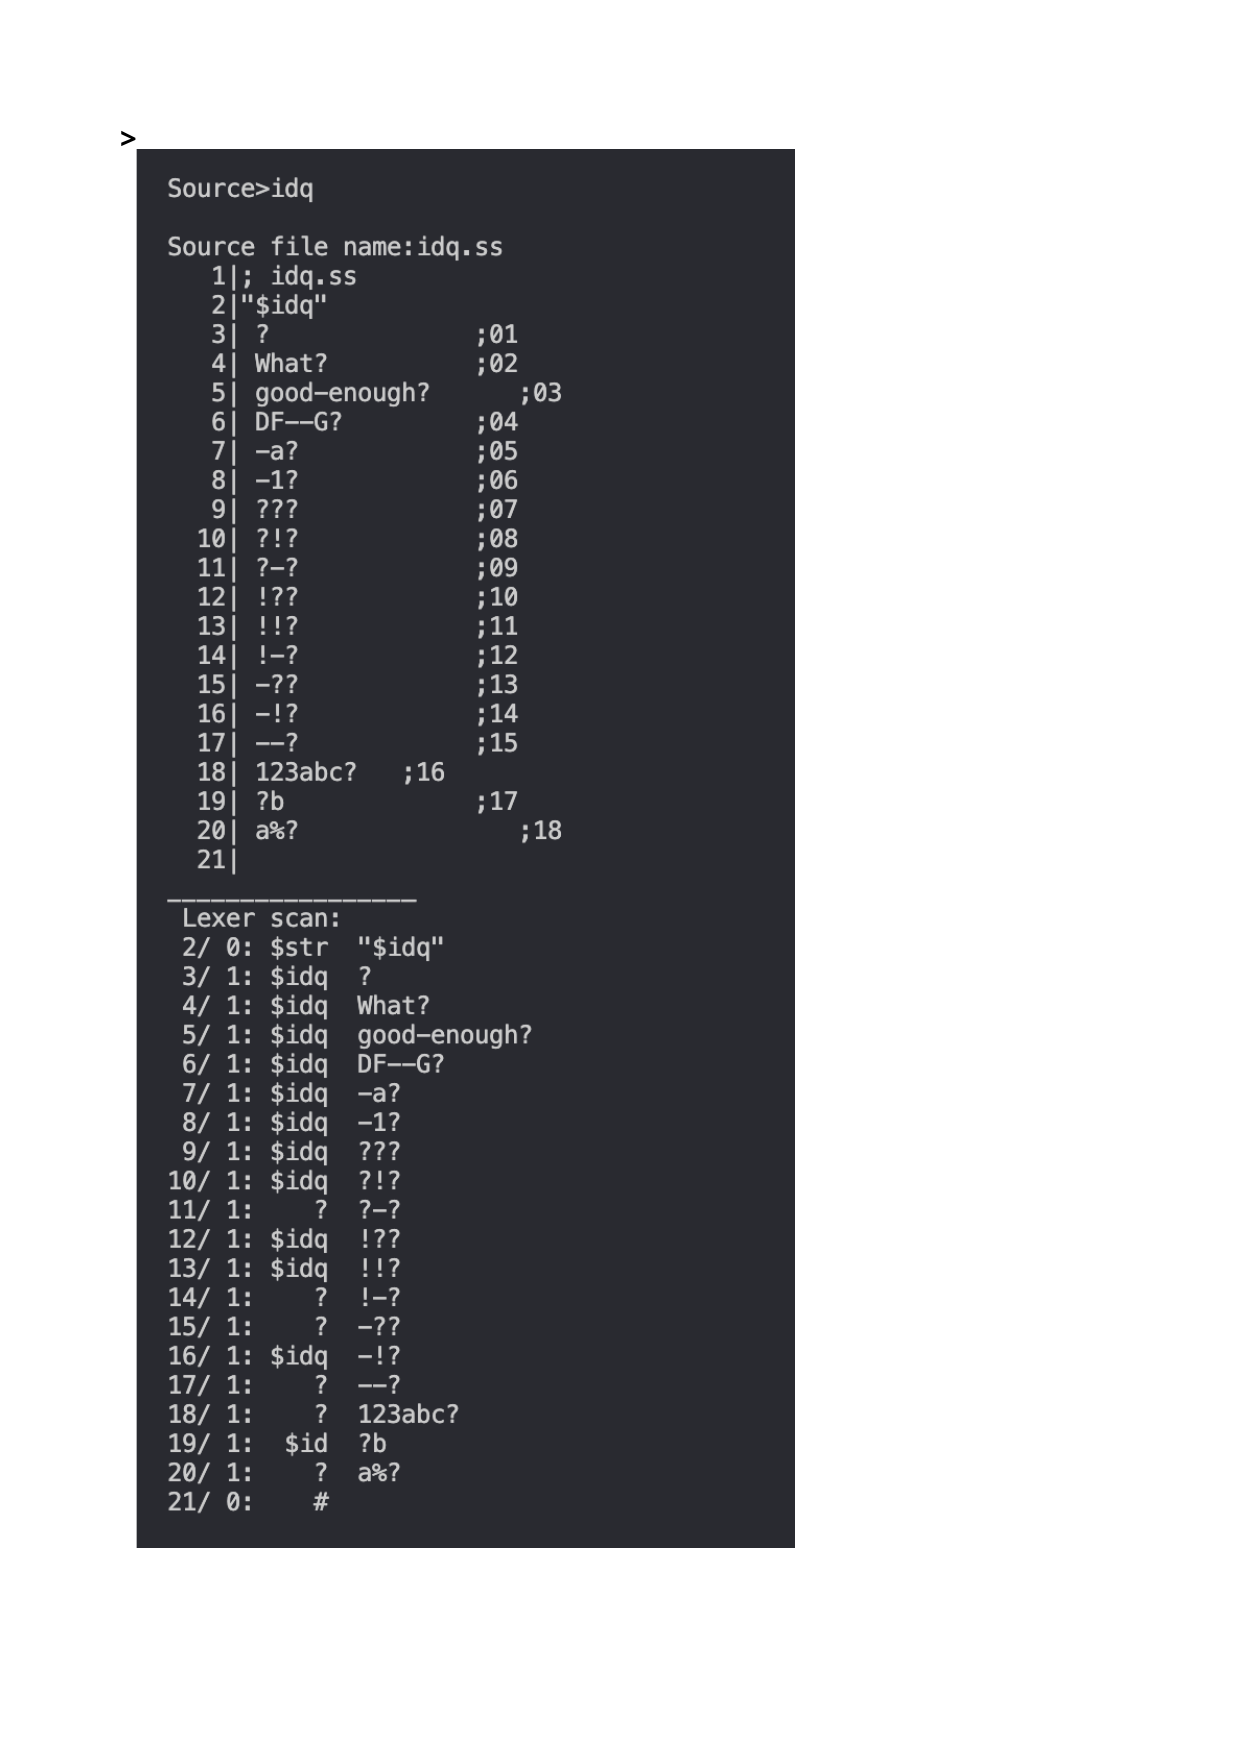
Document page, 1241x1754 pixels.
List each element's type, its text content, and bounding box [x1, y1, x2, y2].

text > [120, 118, 1120, 1547]
